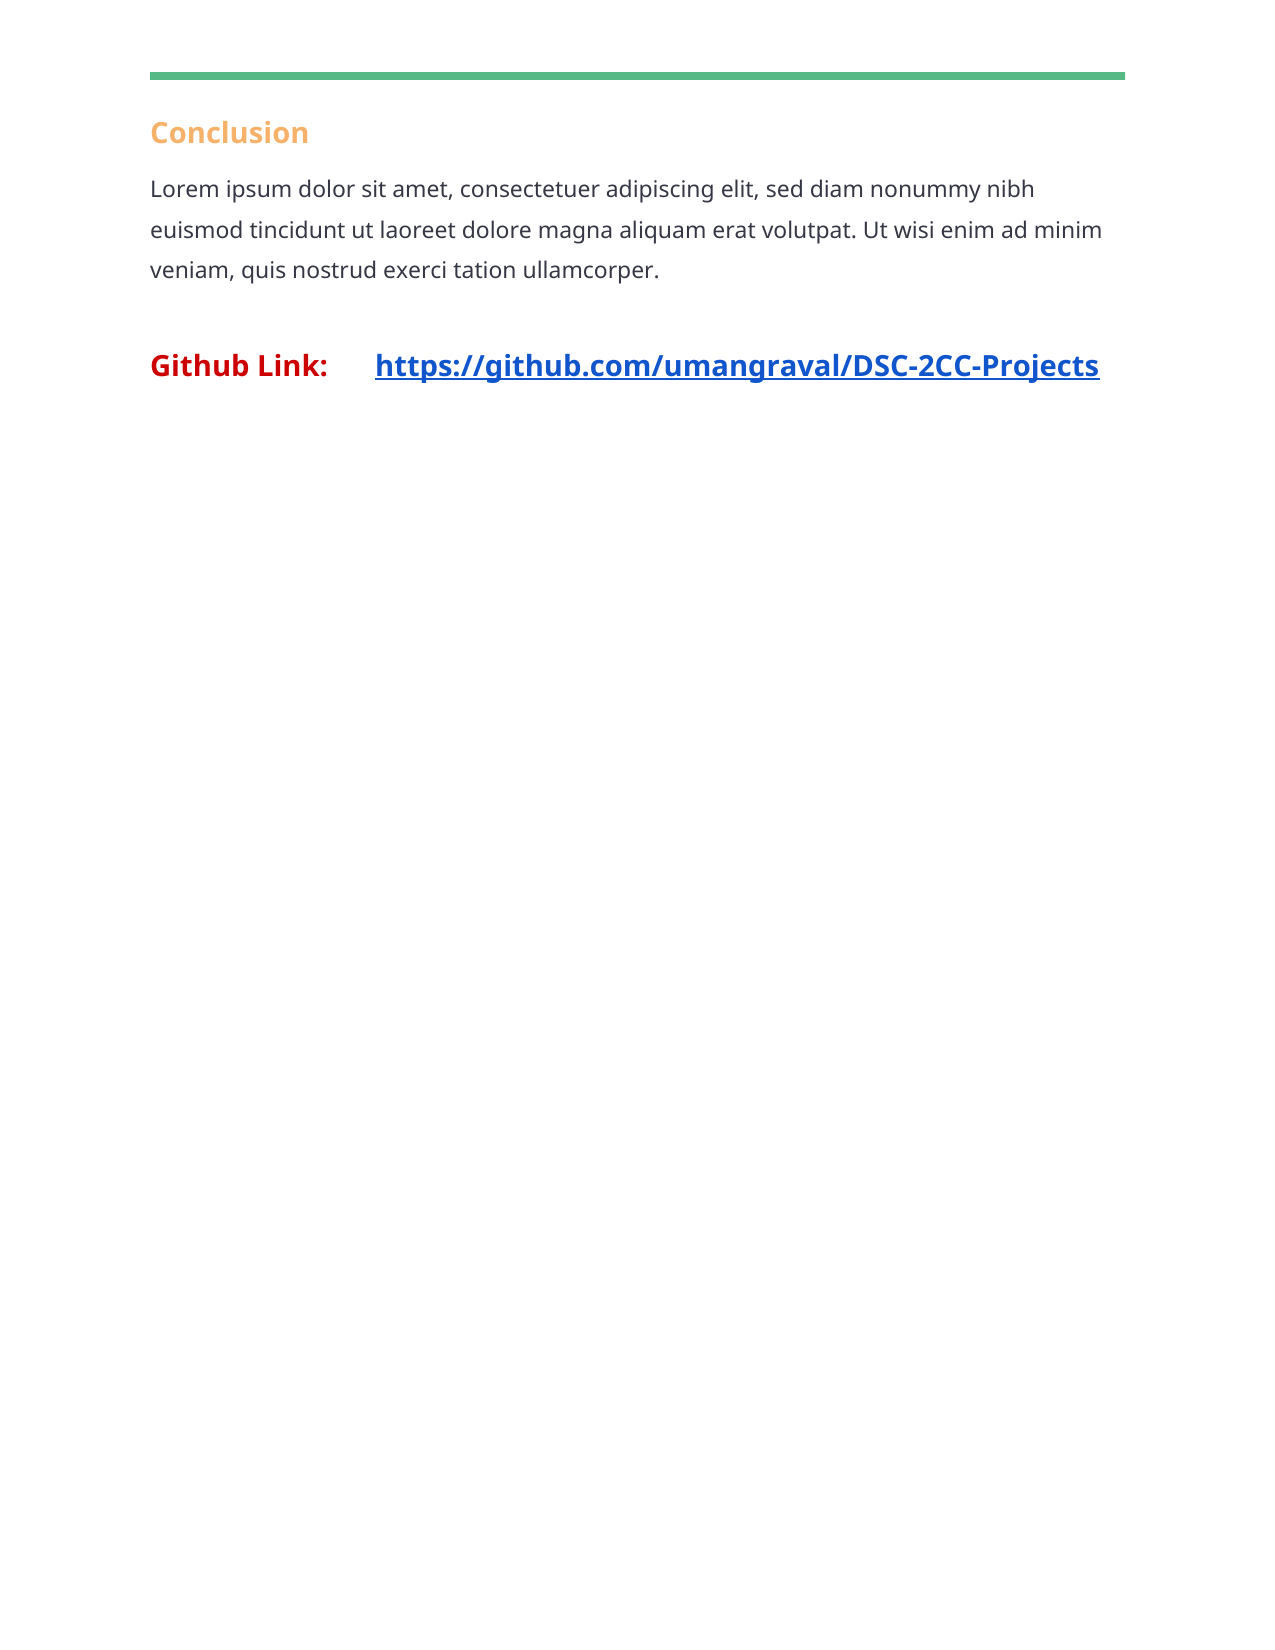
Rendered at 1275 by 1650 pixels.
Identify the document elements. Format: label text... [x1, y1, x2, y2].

subtitle Github Link: https://github.com/umangraval/DSC-2CC-Projects [150, 345, 1125, 384]
picture [150, 72, 1125, 80]
text Lorem ipsum dolor sit amet, consectetuer adipiscing elit, sed diam nonummy nibh euismod tincidunt ut laoreet dolore magna aliquam erat volutpat. Ut wisi enim ad minim veniam, quis nostrud exerci tation ullamcorper. [150, 173, 1125, 286]
subtitle Conclusion [150, 112, 1125, 152]
